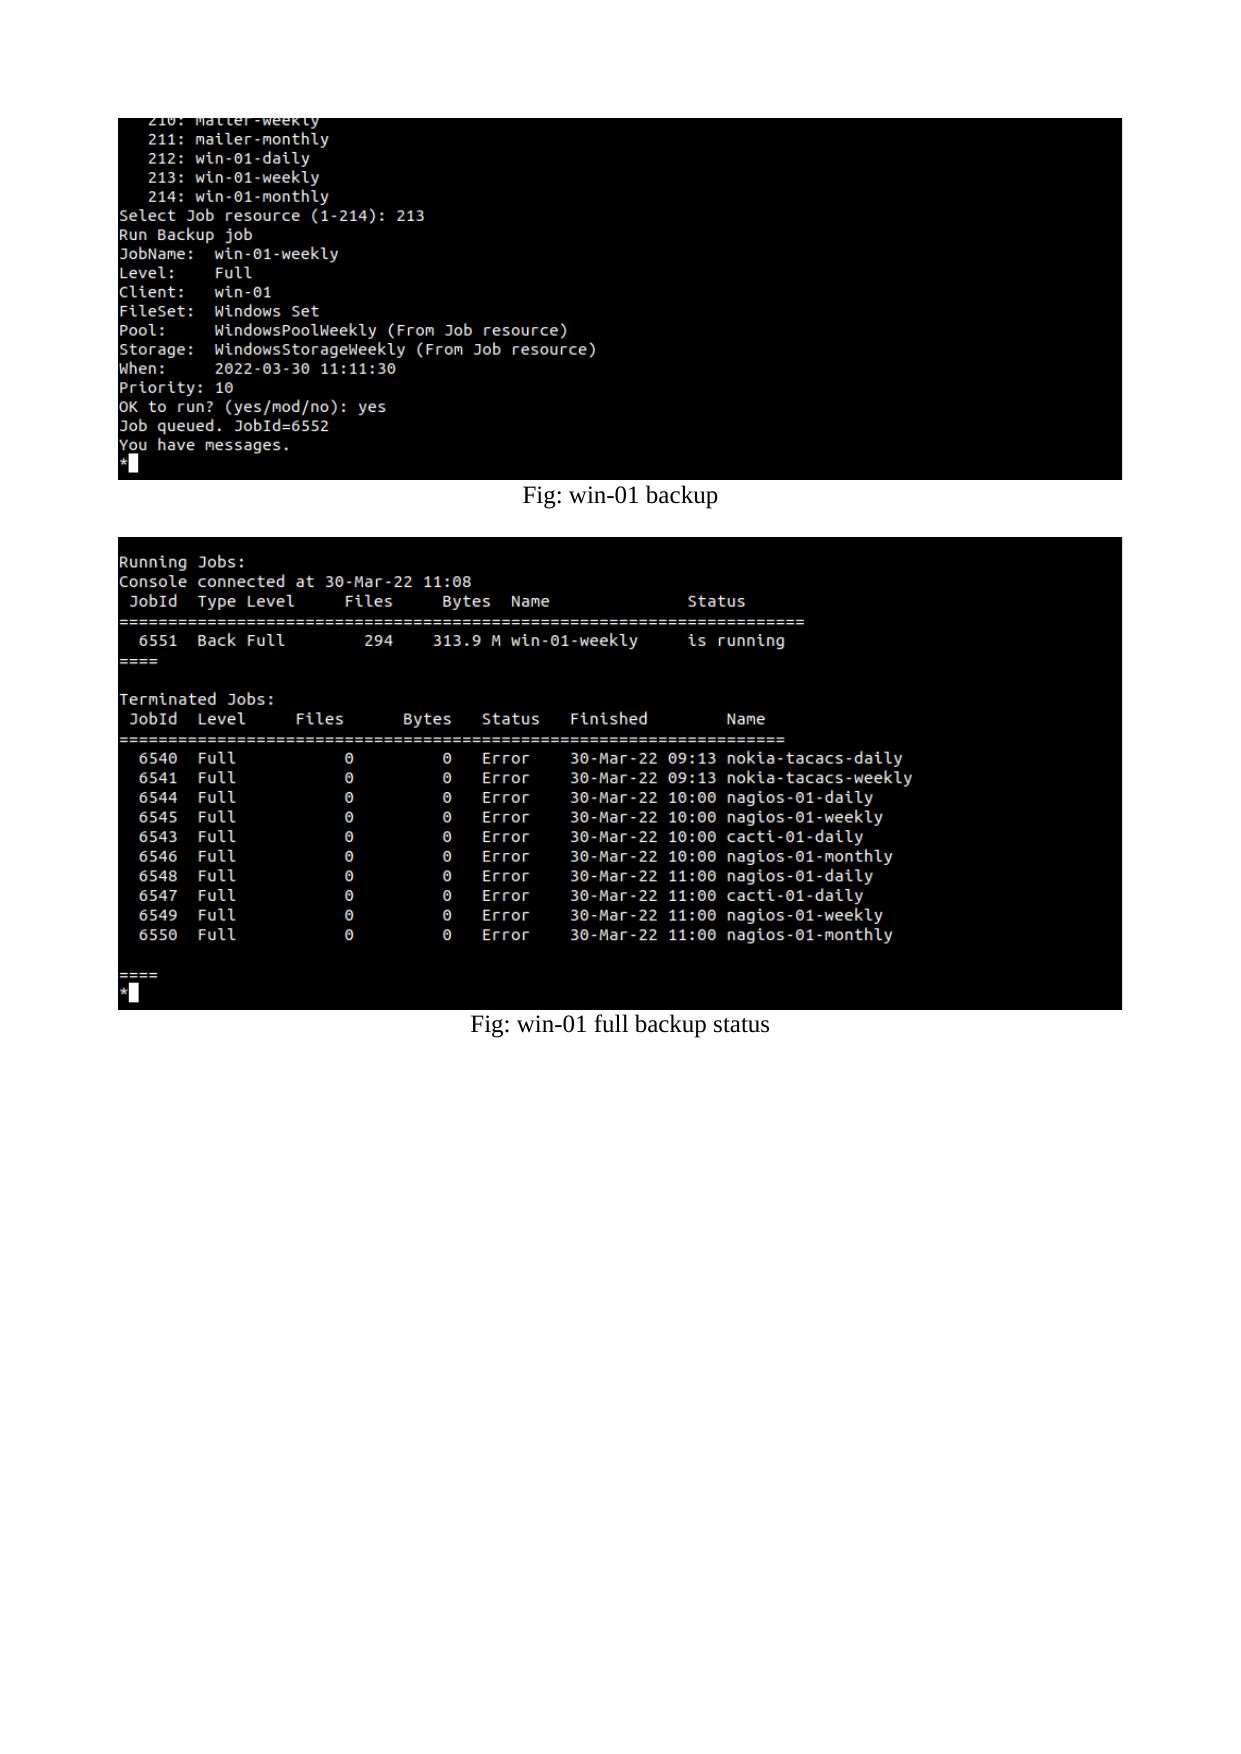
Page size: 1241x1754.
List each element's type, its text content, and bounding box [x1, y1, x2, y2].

text Fig: win-01 full backup status [118, 1010, 1122, 1038]
text Fig: win-01 backup [118, 480, 1122, 509]
picture [118, 537, 1123, 1010]
picture [118, 118, 1123, 480]
